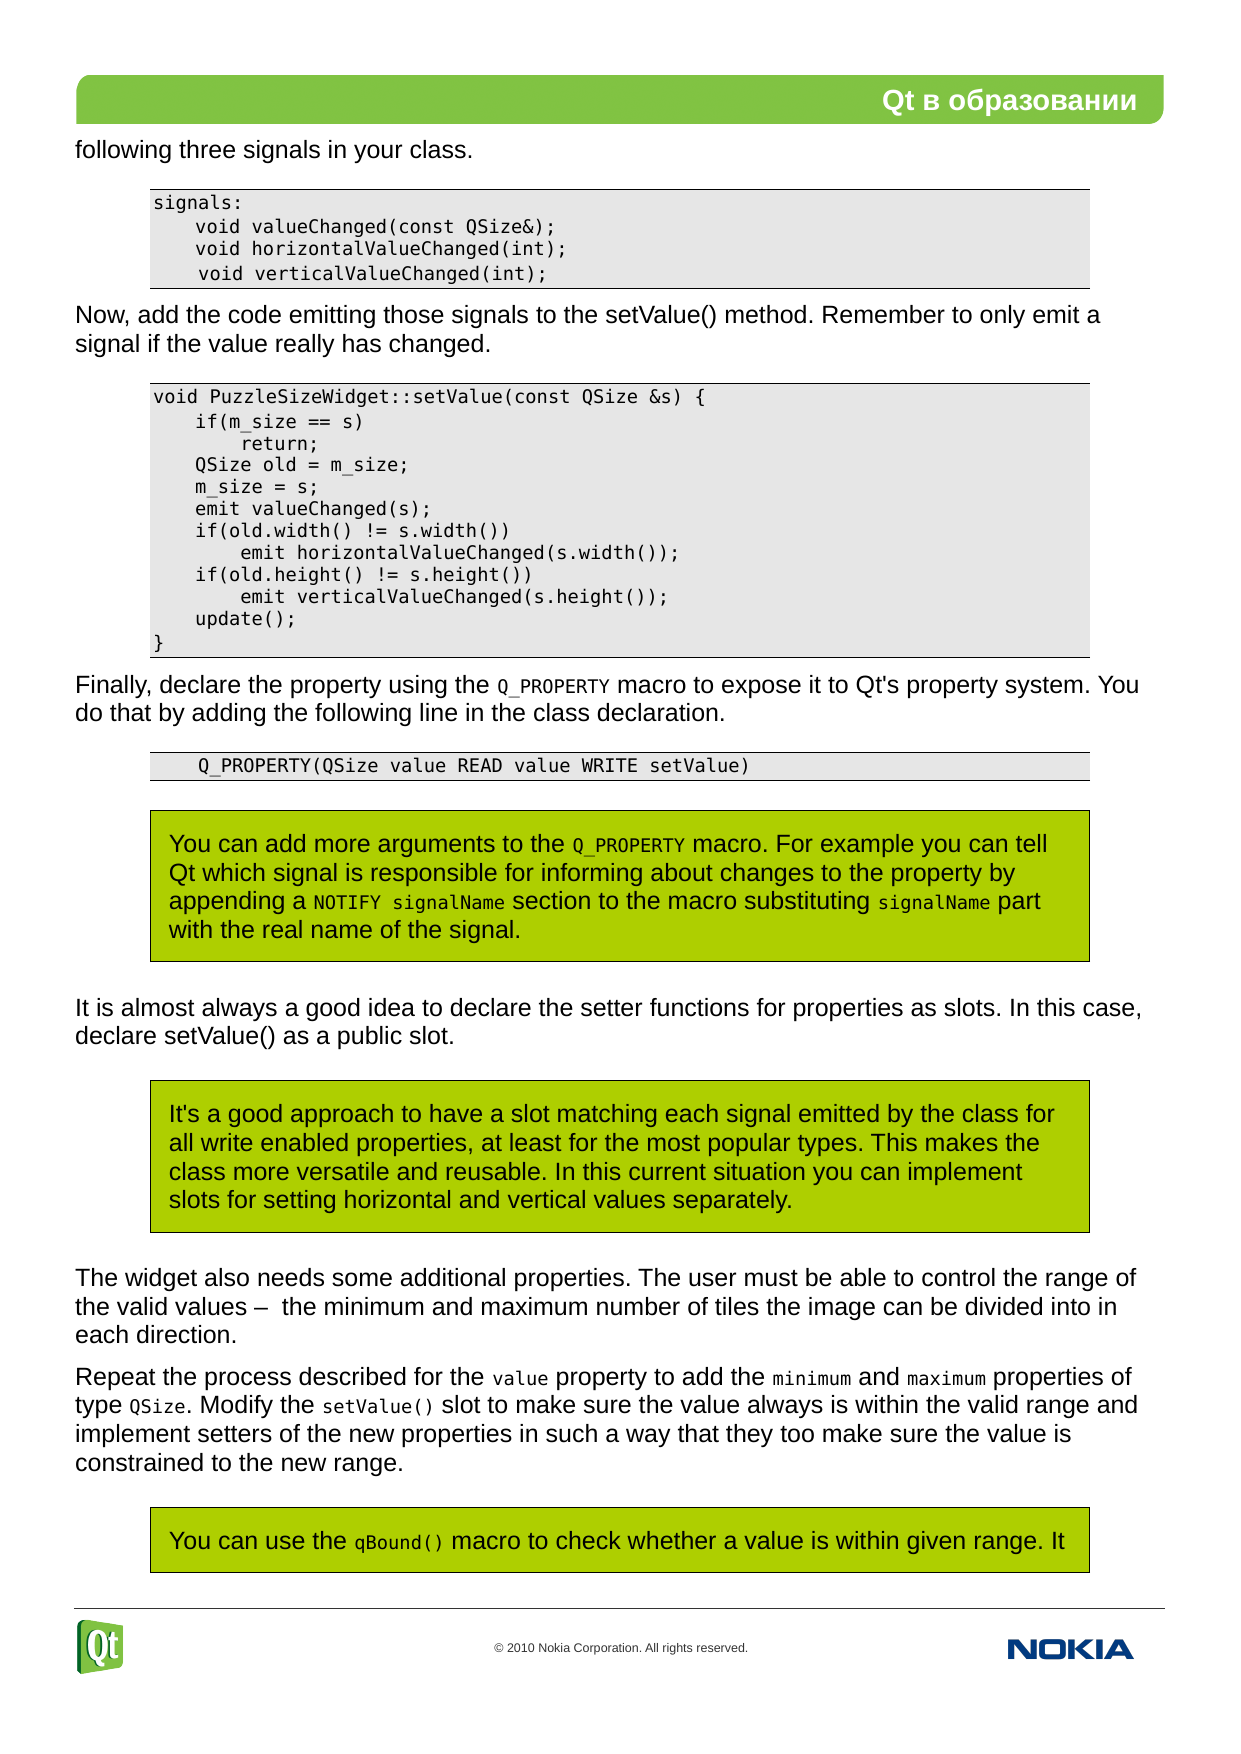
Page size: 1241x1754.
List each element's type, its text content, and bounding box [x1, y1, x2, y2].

text } [150, 629, 1090, 657]
picture [978, 1610, 1164, 1688]
text Finally, declare the property using the Q_PROPERTY macro to expose it to Qt's property system. You do that by adding the following line in the class declaration. [75, 669, 1165, 727]
text void verticalValueChanged(int); [150, 260, 1090, 288]
text m_size = s; [150, 476, 1090, 498]
text Q_PROPERTY(QSize value READ value WRITE setValue) [150, 753, 1090, 780]
text emit valueChanged(s); [150, 498, 1090, 520]
text You can add more arguments to the Q_PROPERTY macro. For example you can tell Qt which signal is responsible for informing about changes to the property by appending a NOTIFY signalName section to the macro substituting signalName part with the real name of the signal. [151, 811, 1089, 961]
text following three signals in your class. [75, 135, 1165, 164]
text Now, add the code emitting those signals to the setValue() method. Remember to only emit a signal if the value really has changed. [75, 300, 1165, 358]
text update(); [150, 607, 1090, 629]
text Repeat the process described for the value property to add the minimum and maximum properties of type QSize. Modify the setValue() slot to make sure the value always is within the valid range and implement setters of the new properties in such a way that they too make sure the value is constrained to the new range. [75, 1362, 1165, 1477]
text if(old.height() != s.height()) [150, 564, 1090, 586]
text emit verticalValueChanged(s.height()); [150, 586, 1090, 607]
text emit horizontalValueChanged(s.width()); [150, 542, 1090, 564]
text void PuzzleSizeWidget::setValue(const QSize &s) { [150, 384, 1090, 411]
text return; [150, 432, 1090, 454]
text if(m_size == s) [150, 411, 1090, 432]
text signals: [150, 190, 1090, 216]
picture [76, 75, 1164, 124]
picture [73, 1615, 127, 1679]
text QSize old = m_size; [150, 454, 1090, 476]
text It's a good approach to have a slot matching each signal emitted by the class for all write enabled properties, at least for the most popular types. This makes the class more versatile and reusable. In this current situation you can implement slots for setting horizontal and vertical values separately. [151, 1081, 1089, 1232]
text void horizontalValueChanged(int); [150, 238, 1090, 260]
text void valueChanged(const QSize&); [150, 216, 1090, 238]
text The widget also needs some additional properties. The user must be able to control the range of the valid values – the minimum and maximum number of tiles the image can be divided into in each direction. [75, 1263, 1165, 1349]
text It is almost always a good idea to declare the setter functions for properties as slots. In this case, declare setValue() as a public slot. [75, 993, 1165, 1050]
text if(old.width() != s.width()) [150, 520, 1090, 542]
text You can use the qBound() macro to check whether a value is within given range. It [151, 1508, 1089, 1572]
